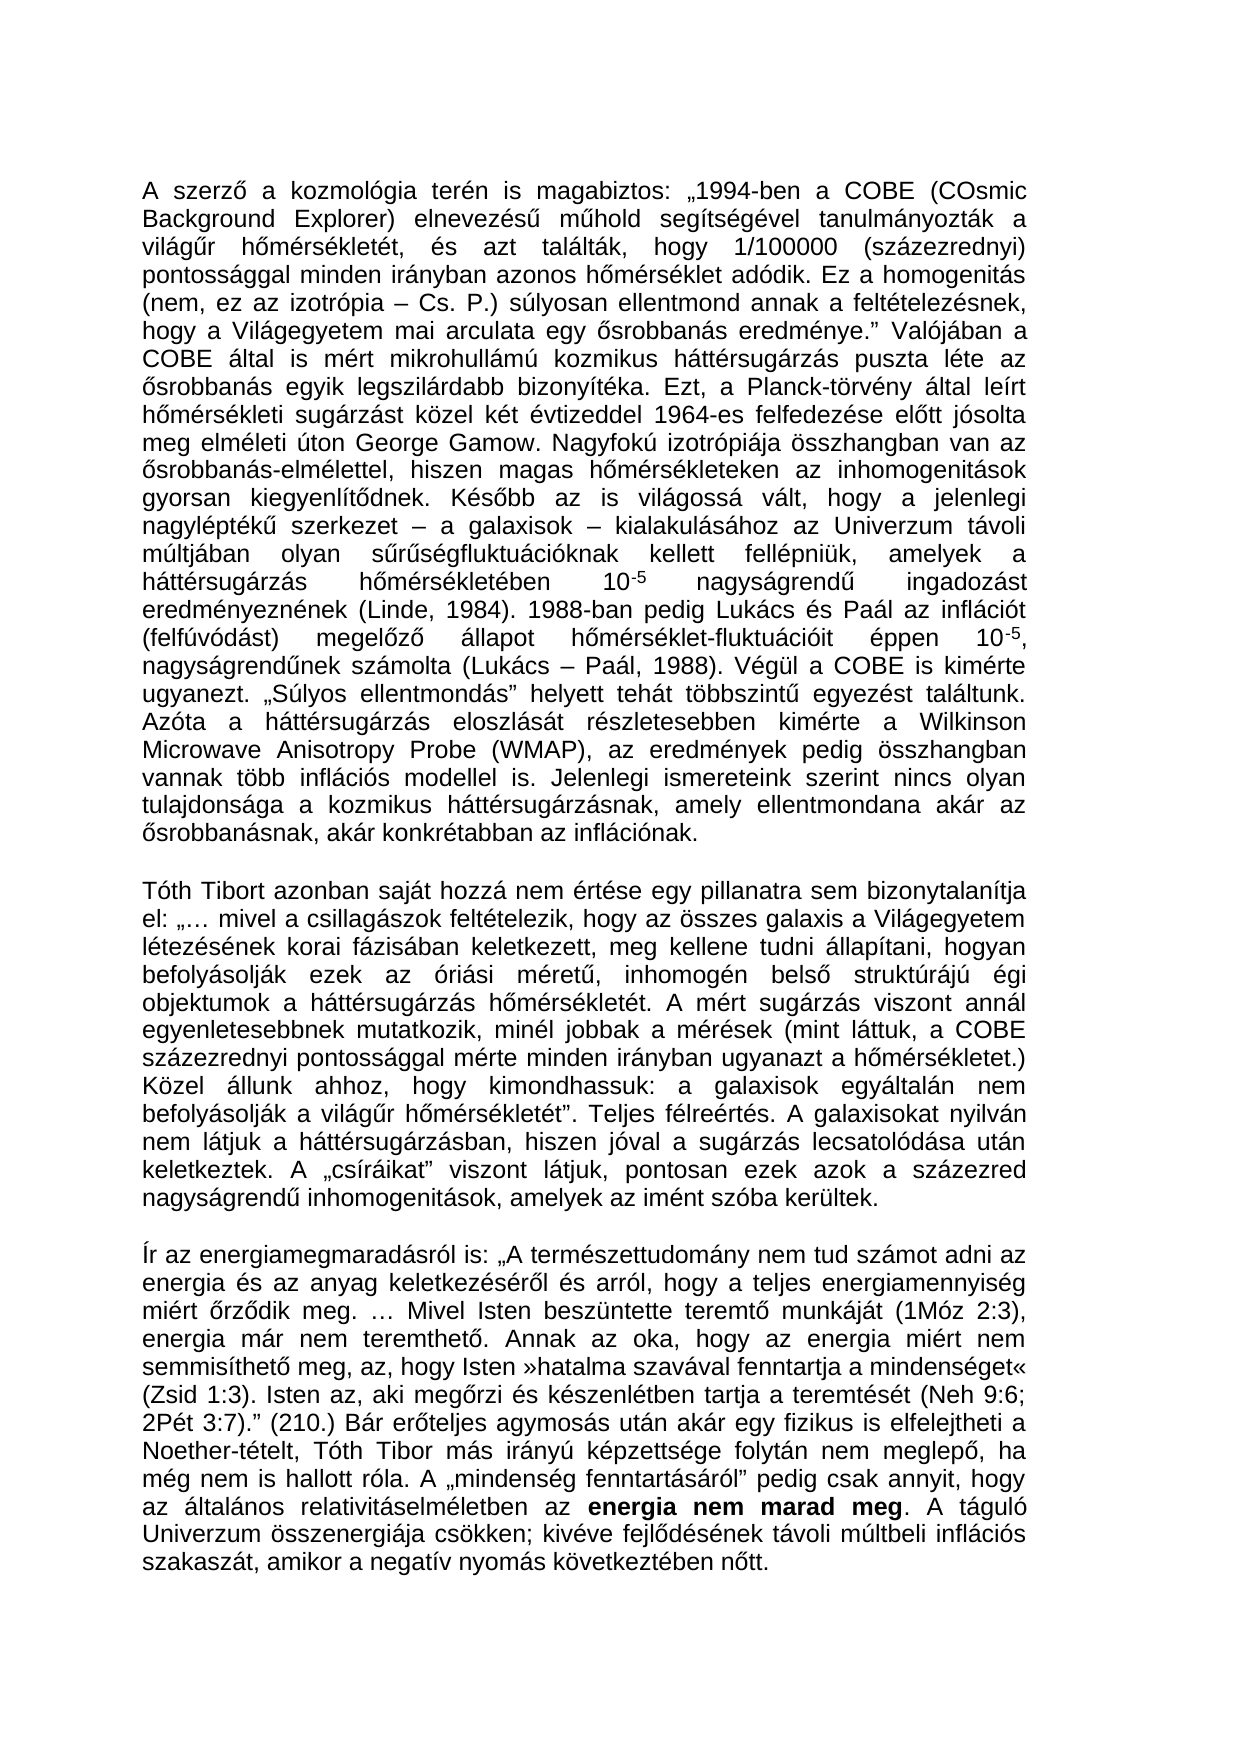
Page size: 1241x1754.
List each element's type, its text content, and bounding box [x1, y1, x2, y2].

text A szerző a kozmológia terén is magabiztos: „1994-ben a COBE (COsmic Background Explorer) elnevezésű műhold segítségével tanulmányozták a világűr hőmérsékletét, és azt találták, hogy 1/100000 (százezrednyi) pontossággal minden irányban azonos hőmérséklet adódik. Ez a homogenitás (nem, ez az izotrópia – Cs. P.) súlyosan ellentmond annak a feltételezésnek, hogy a Világegyetem mai arculata egy ősrobbanás eredménye.” Valójában a COBE által is mért mikrohullámú kozmikus háttérsugárzás puszta léte az ősrobbanás egyik legszilárdabb bizonyítéka. Ezt, a Planck-törvény által leírt hőmérsékleti sugárzást közel két évtizeddel 1964-es felfedezése előtt jósolta meg elméleti úton George Gamow. Nagyfokú izotrópiája összhangban van az ősrobbanás-elmélettel, hiszen magas hőmérsékleteken az inhomogenitások gyorsan kiegyenlítődnek. Később az is világossá vált, hogy a jelenlegi nagyléptékű szerkezet – a galaxisok – kialakulásához az Univerzum távoli múltjában olyan sűrűségfluktuációknak kellett fellépniük, amelyek a háttérsugárzás hőmérsékletében 10-5 nagyságrendű ingadozást eredményeznének (Linde, 1984). 1988-ban pedig Lukács és Paál az inflációt (felfúvódást) megelőző állapot hőmérséklet-fluktuációit éppen 10-5, nagyságrendűnek számolta (Lukács – Paál, 1988). Végül a COBE is kimérte ugyanezt. „Súlyos ellentmondás” helyett tehát többszintű egyezést találtunk. Azóta a háttérsugárzás eloszlását részletesebben kimérte a Wilkinson Microwave Anisotropy Probe (WMAP), az eredmények pedig összhangban vannak több inflációs modellel is. Jelenlegi ismereteink szerint nincs olyan tulajdonsága a kozmikus háttérsugárzásnak, amely ellentmondana akár az ősrobbanásnak, akár konkrétabban az inflációnak. [142, 177, 1027, 847]
text Ír az energiamegmaradásról is: „A természettudomány nem tud számot adni az energia és az anyag keletkezéséről és arról, hogy a teljes energiamennyiség miért őrződik meg. … Mivel Isten beszüntette teremtő munkáját (1Móz 2:3), energia már nem teremthető. Annak az oka, hogy az energia miért nem semmisíthető meg, az, hogy Isten »hatalma szavával fenntartja a mindenséget« (Zsid 1:3). Isten az, aki megőrzi és készenlétben tartja a teremtését (Neh 9:6; 2Pét 3:7).” (210.) Bár erőteljes agymosás után akár egy fizikus is elfelejtheti a Noether-tételt, Tóth Tibor más irányú képzettsége folytán nem meglepő, ha még nem is hallott róla. A „mindenség fenntartásáról” pedig csak annyit, hogy az általános relativitáselméletben az energia nem marad meg. A táguló Univerzum összenergiája csökken; kivéve fejlődésének távoli múltbeli inflációs szakaszát, amikor a negatív nyomás következtében nőtt. [142, 1241, 1027, 1576]
text Tóth Tibort azonban saját hozzá nem értése egy pillanatra sem bizonytalanítja el: „… mivel a csillagászok feltételezik, hogy az összes galaxis a Világegyetem létezésének korai fázisában keletkezett, meg kellene tudni állapítani, hogyan befolyásolják ezek az óriási méretű, inhomogén belső struktúrájú égi objektumok a háttérsugárzás hőmérsékletét. A mért sugárzás viszont annál egyenletesebbnek mutatkozik, minél jobbak a mérések (mint láttuk, a COBE százezrednyi pontossággal mérte minden irányban ugyanazt a hőmérsékletet.) Közel állunk ahhoz, hogy kimondhassuk: a galaxisok egyáltalán nem befolyásolják a világűr hőmérsékletét”. Teljes félreértés. A galaxisokat nyilván nem látjuk a háttérsugárzásban, hiszen jóval a sugárzás lecsatolódása után keletkeztek. A „csíráikat” viszont látjuk, pontosan ezek azok a százezred nagyságrendű inhomogenitások, amelyek az imént szóba kerültek. [142, 877, 1027, 1212]
